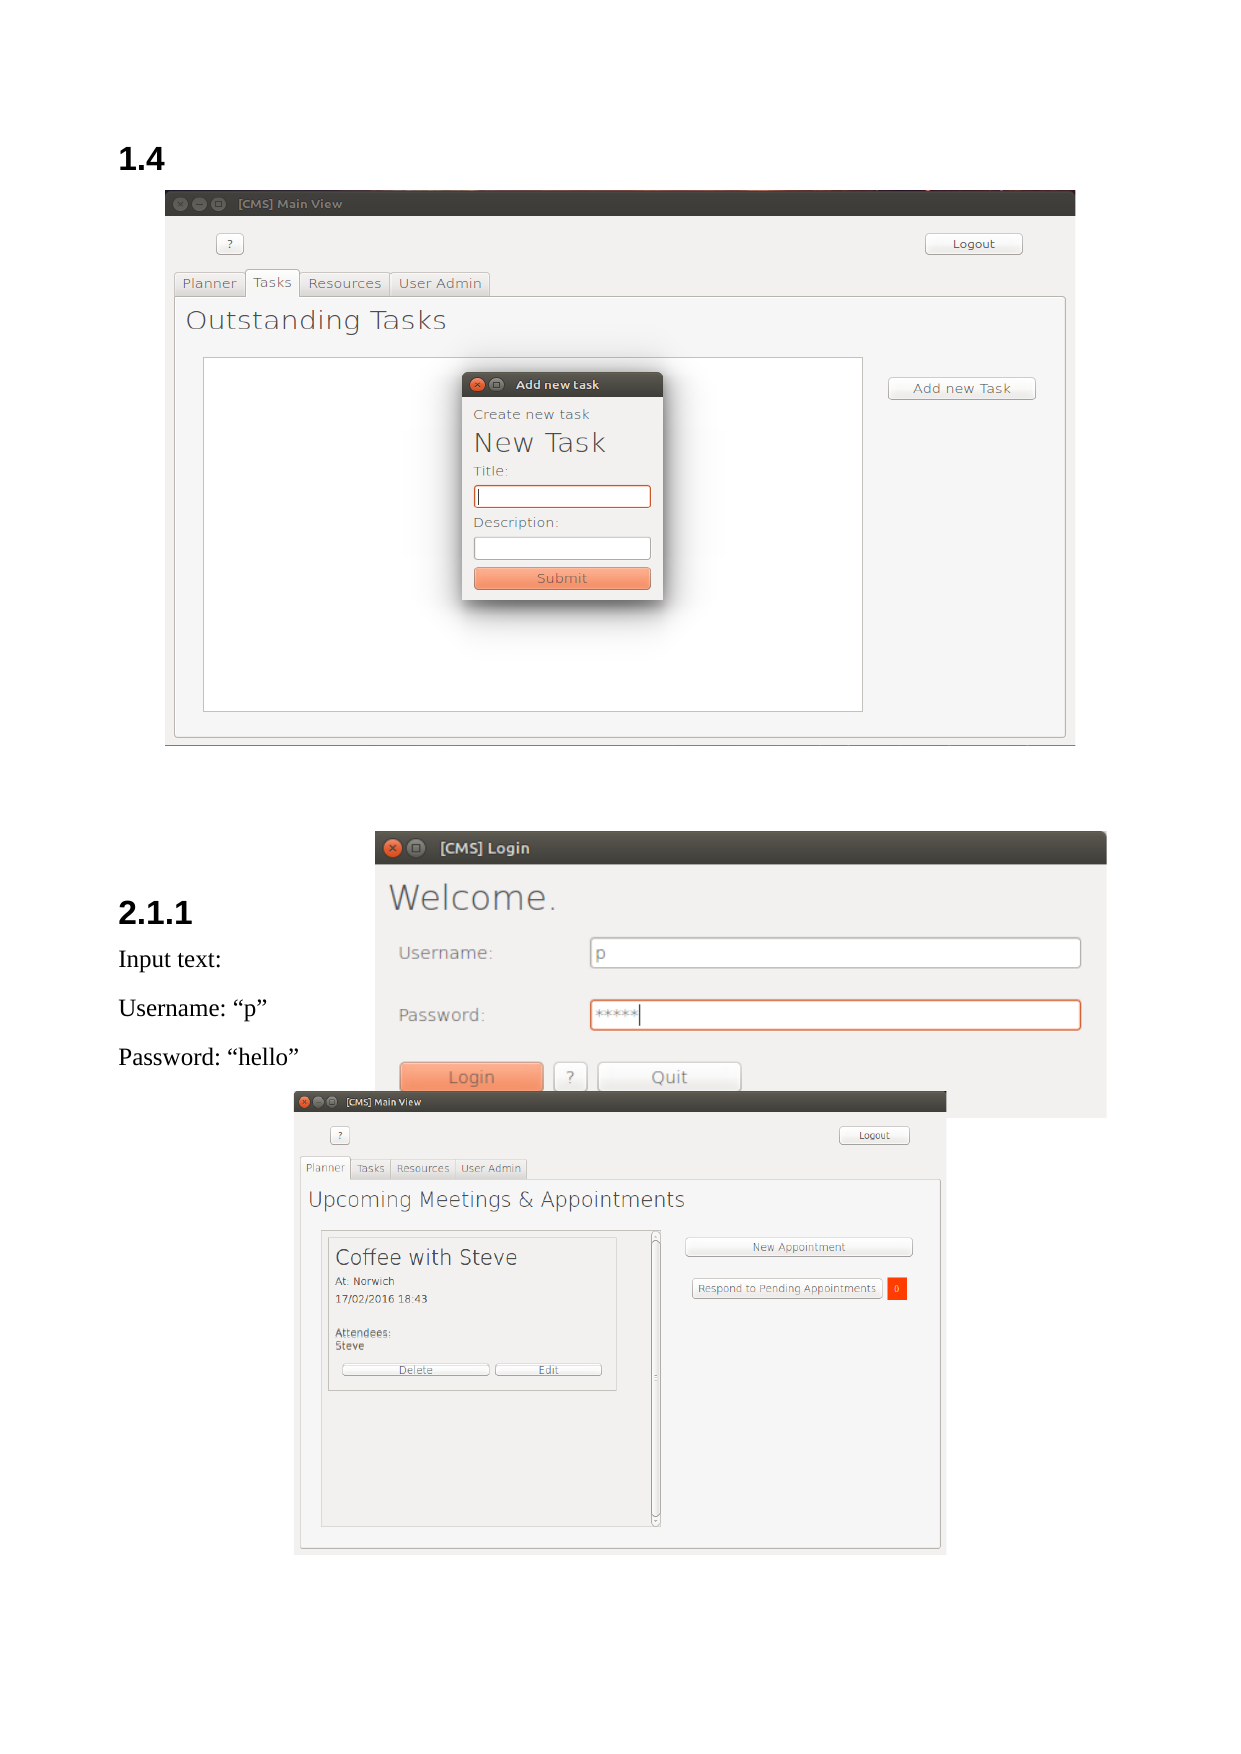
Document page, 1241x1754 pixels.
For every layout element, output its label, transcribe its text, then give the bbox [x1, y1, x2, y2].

text Input text: [118, 944, 375, 973]
text [1107, 944, 1122, 973]
subtitle 2.1.1 [118, 893, 375, 932]
subtitle 1.4 [118, 139, 1122, 178]
text Password: “hello” [118, 1042, 375, 1071]
picture [293, 831, 1107, 1555]
text [1107, 1042, 1122, 1071]
subtitle [1107, 893, 1122, 932]
text [1107, 993, 1122, 1022]
text Username: “p” [118, 993, 375, 1022]
picture [165, 190, 1076, 746]
